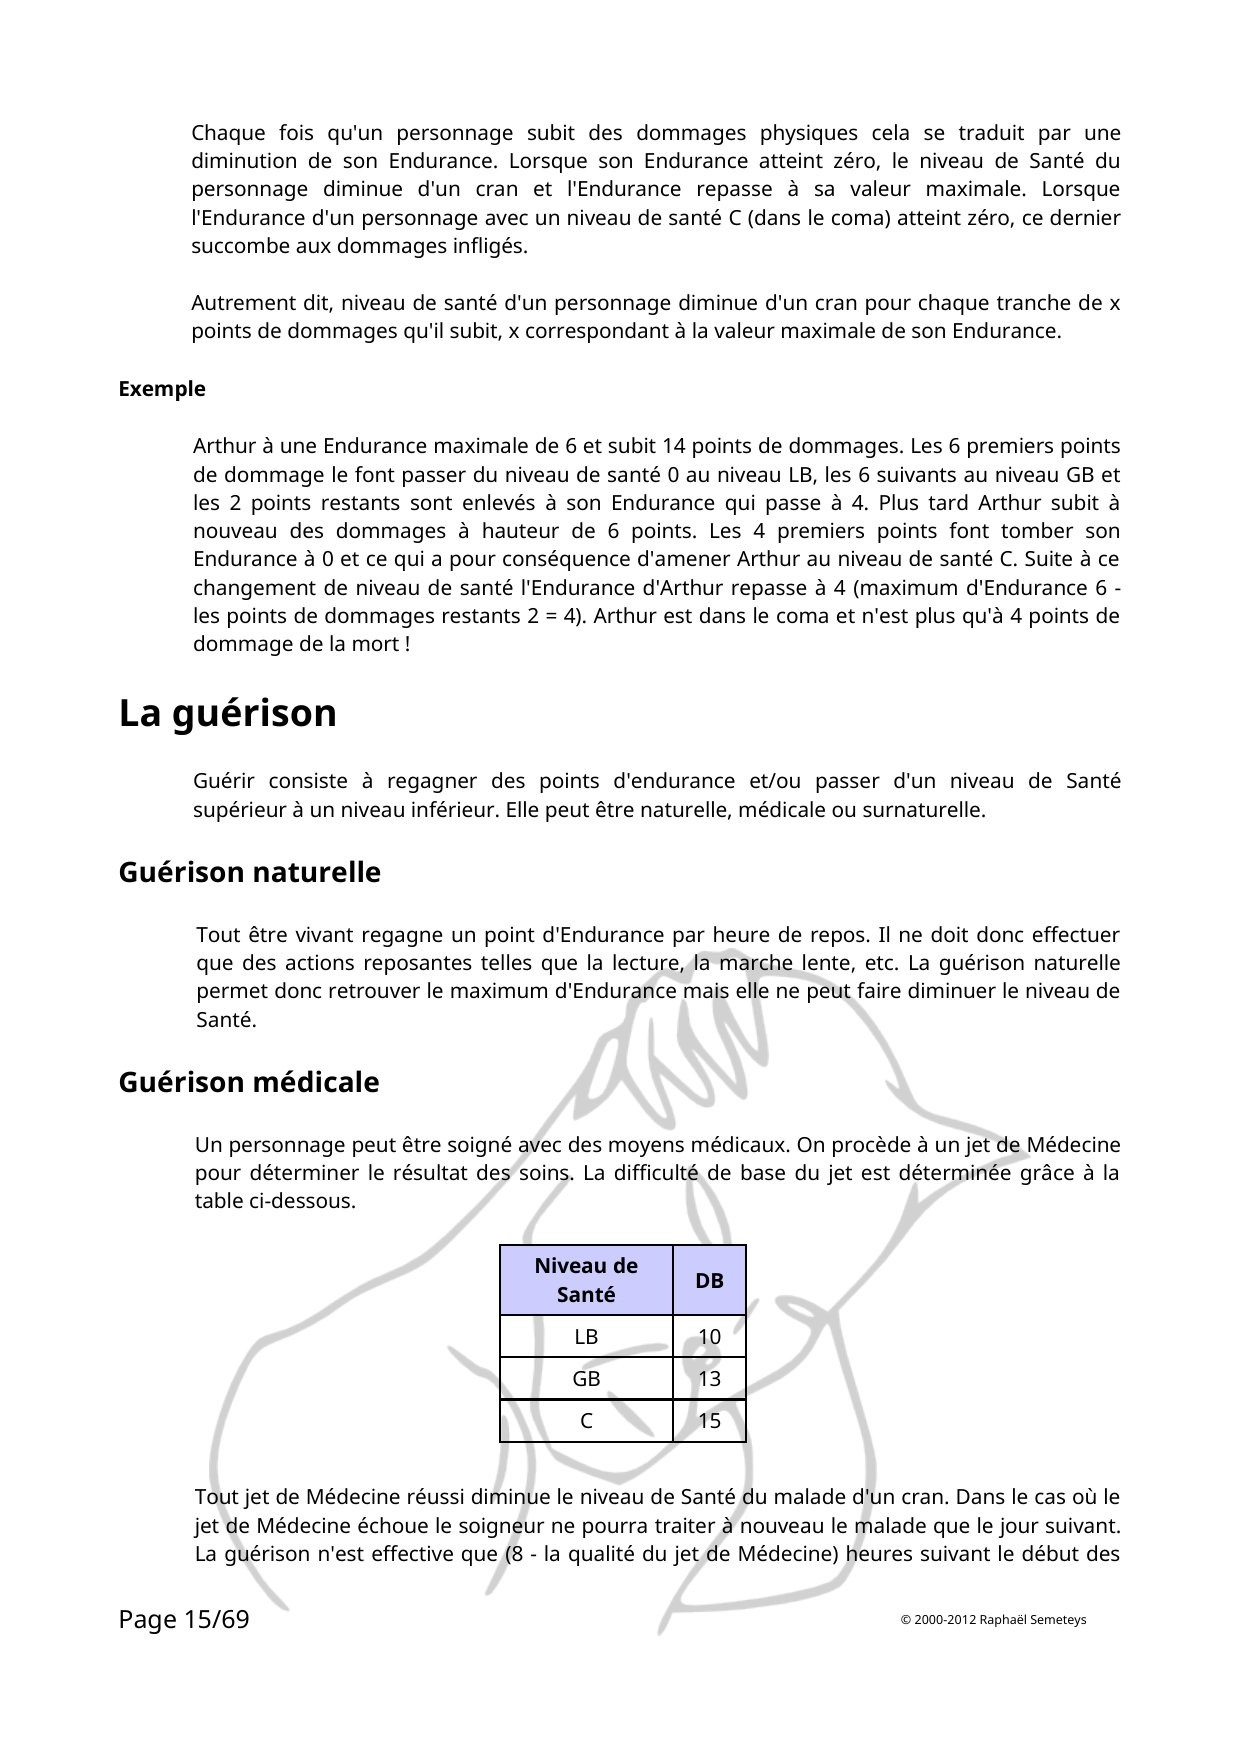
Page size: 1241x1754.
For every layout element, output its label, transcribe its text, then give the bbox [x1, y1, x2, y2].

picture [220, 1214, 1021, 1482]
subtitle Guérison médicale [118, 1062, 1122, 1101]
picture [220, 1101, 1021, 1130]
text Arthur à une Endurance maximale de 6 et subit 14 points de dommages. Les 6 premiers points de dommage le font passer du niveau de santé 0 au niveau LB, les 6 suivants au niveau GB et les 2 points restants sont enlevés à son Endurance qui passe à 4. Plus tard Arthur subit à nouveau des dommages à hauteur de 6 points. Les 4 premiers points font tomber son Endurance à 0 et ce qui a pour conséquence d'amener Arthur au niveau de santé C. Suite à ce changement de niveau de santé l'Endurance d'Arthur repasse à 4 (maximum d'Endurance 6 - les points de dommages restants 2 = 4). Arthur est dans le coma et n'est plus qu'à 4 points de dommage de la mort ! [193, 431, 1122, 657]
table_header Niveau de Santé [501, 1246, 672, 1314]
text Tout être vivant regagne un point d'Endurance par heure de repos. Il ne doit donc effectuer que des actions reposantes telles que la lecture, la marche lente, etc. La guérison naturelle permet donc retrouver le maximum d'Endurance mais elle ne peut faire diminuer le niveau de Santé. [196, 920, 1122, 1033]
text Tout jet de Médecine réussi diminue le niveau de Santé du malade d'un cran. Dans le cas où le jet de Médecine échoue le soigneur ne pourra traiter à nouveau le malade que le jour suivant. La guérison n'est effective que (8 - la qualité du jet de Médecine) heures suivant le début des [194, 1482, 1122, 1567]
text Autrement dit, niveau de santé d'un personnage diminue d'un cran pour chaque tranche de x points de dommages qu'il subit, x correspondant à la valeur maximale de son Endurance. [191, 288, 1122, 345]
table_cell 13 [674, 1358, 745, 1398]
picture [220, 1033, 1021, 1062]
subtitle La guérison [118, 686, 1122, 737]
table_header DB [674, 1246, 745, 1314]
table_cell GB [501, 1358, 672, 1398]
table_cell LB [501, 1316, 672, 1356]
table_cell 10 [674, 1316, 745, 1356]
text Guérir consiste à regagner des points d'endurance et/ou passer d'un niveau de Santé supérieur à un niveau inférieur. Elle peut être naturelle, médicale ou surnaturelle. [193, 767, 1122, 823]
text Chaque fois qu'un personnage subit des dommages physiques cela se traduit par une diminution de son Endurance. Lorsque son Endurance atteint zéro, le niveau de Santé du personnage diminue d'un cran et l'Endurance repasse à sa valeur maximale. Lorsque l'Endurance d'un personnage avec un niveau de santé C (dans le coma) atteint zéro, ce dernier succombe aux dommages infligés. [191, 118, 1122, 259]
text Exemple [118, 374, 1122, 402]
picture [220, 1567, 1021, 1636]
text Un personnage peut être soigné avec des moyens médicaux. On procède à un jet de Médecine pour déterminer le résultat des soins. La difficulté de base du jet est déterminée grâce à la table ci-dessous. [194, 1130, 1122, 1214]
table_cell 15 [674, 1401, 745, 1441]
table_cell C [501, 1401, 672, 1441]
subtitle Guérison naturelle [118, 852, 1122, 891]
